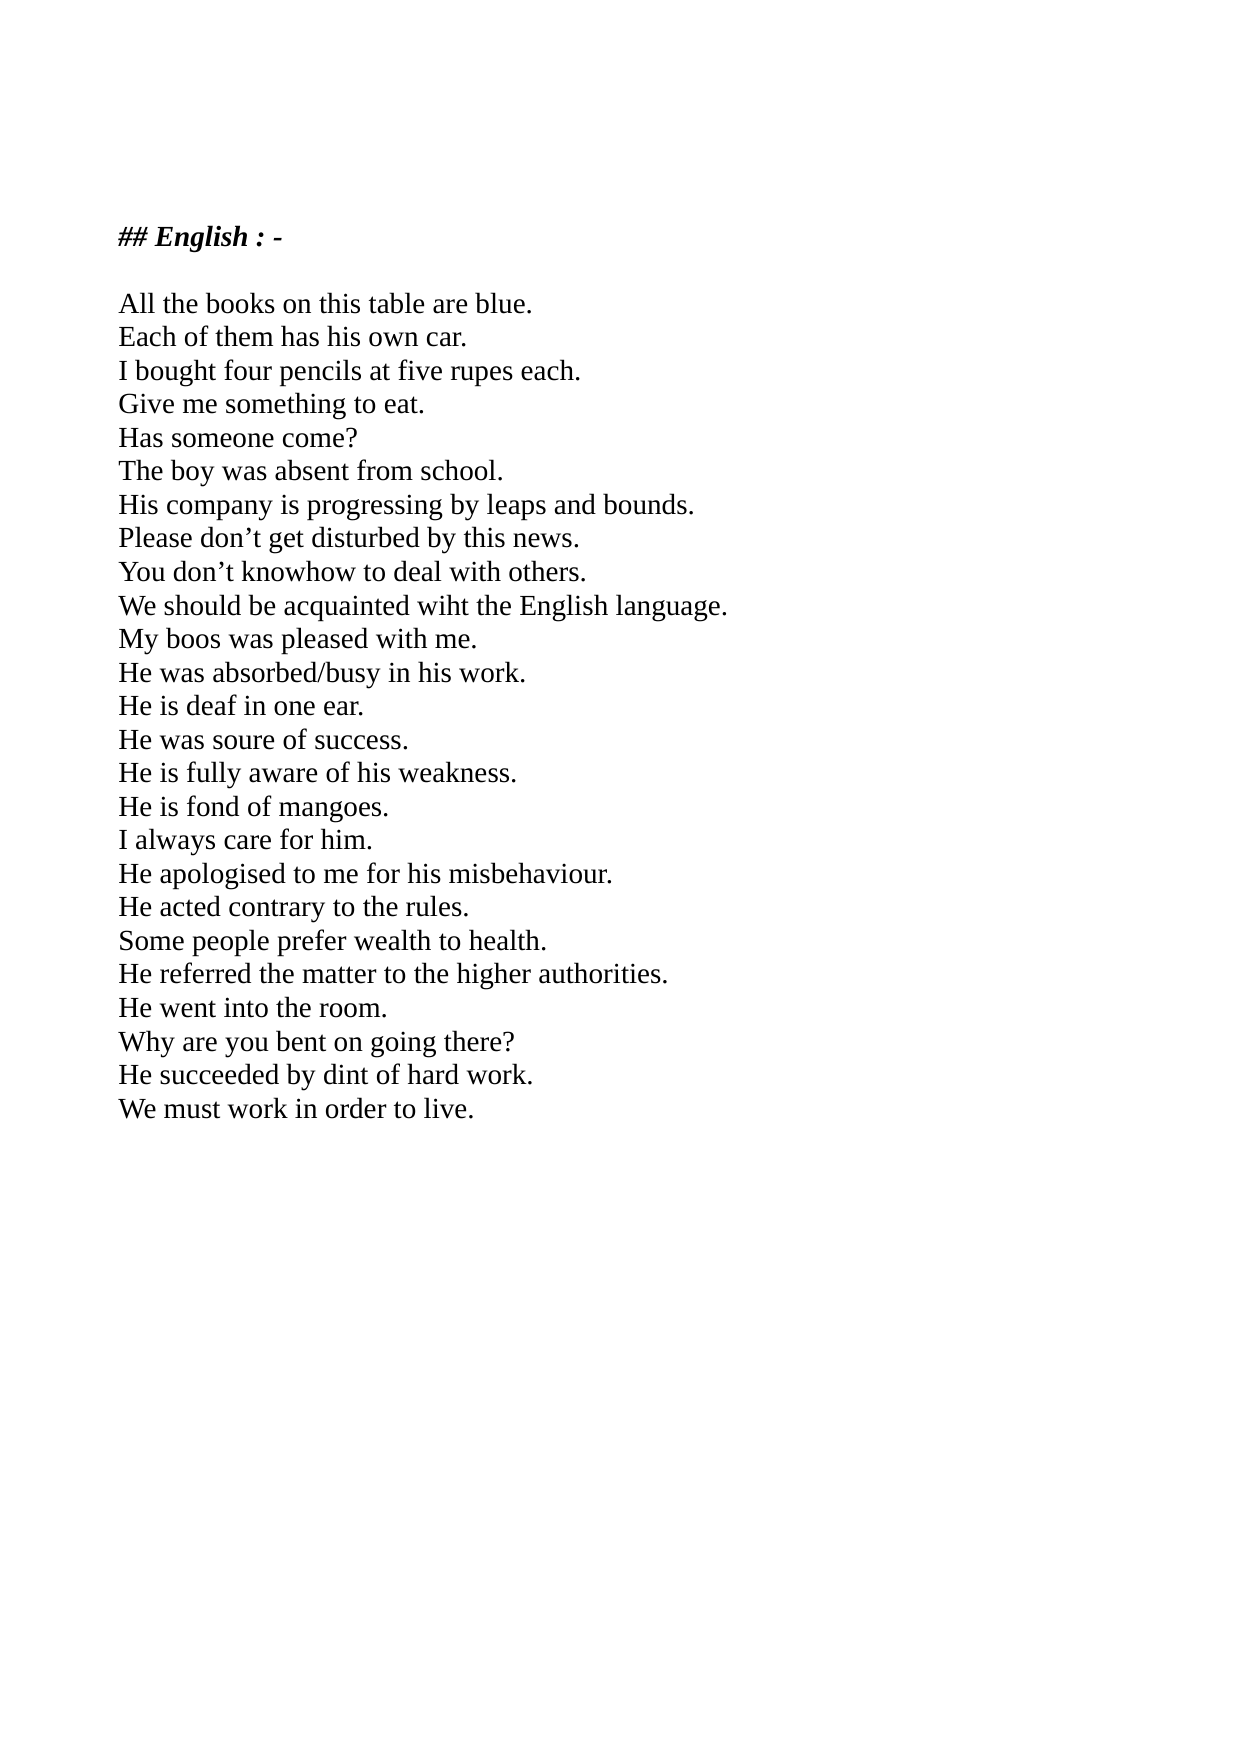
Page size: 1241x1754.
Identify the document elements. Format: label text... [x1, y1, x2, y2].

text Give me something to eat. [118, 386, 1122, 420]
text All the books on this table are blue. [118, 286, 1122, 319]
text He acted contrary to the rules. [118, 889, 1122, 923]
text He is deaf in one ear. [118, 688, 1122, 722]
text He went into the room. [118, 990, 1122, 1024]
text Some people prefer wealth to health. [118, 923, 1122, 957]
text He succeeded by dint of hard work. [118, 1057, 1122, 1091]
text We must work in order to live. [118, 1091, 1122, 1124]
text I always care for him. [118, 822, 1122, 856]
text The boy was absent from school. [118, 453, 1122, 487]
text He apologised to me for his misbehaviour. [118, 856, 1122, 889]
text My boos was pleased with me. [118, 621, 1122, 655]
text Why are you bent on going there? [118, 1024, 1122, 1057]
text He is fond of mangoes. [118, 789, 1122, 822]
text He was absorbed/busy in his work. [118, 655, 1122, 688]
text You don’t knowhow to deal with others. [118, 554, 1122, 588]
text We should be acquainted wiht the English language. [118, 588, 1122, 621]
text He is fully aware of his weakness. [118, 755, 1122, 789]
text His company is progressing by leaps and bounds. [118, 487, 1122, 521]
text Please don’t get disturbed by this news. [118, 521, 1122, 554]
text I bought four pencils at five rupes each. [118, 353, 1122, 386]
text He was soure of success. [118, 722, 1122, 755]
text Has someone come? [118, 420, 1122, 453]
text Each of them has his own car. [118, 319, 1122, 353]
text He referred the matter to the higher authorities. [118, 957, 1122, 990]
text ## English : - [118, 219, 1122, 252]
